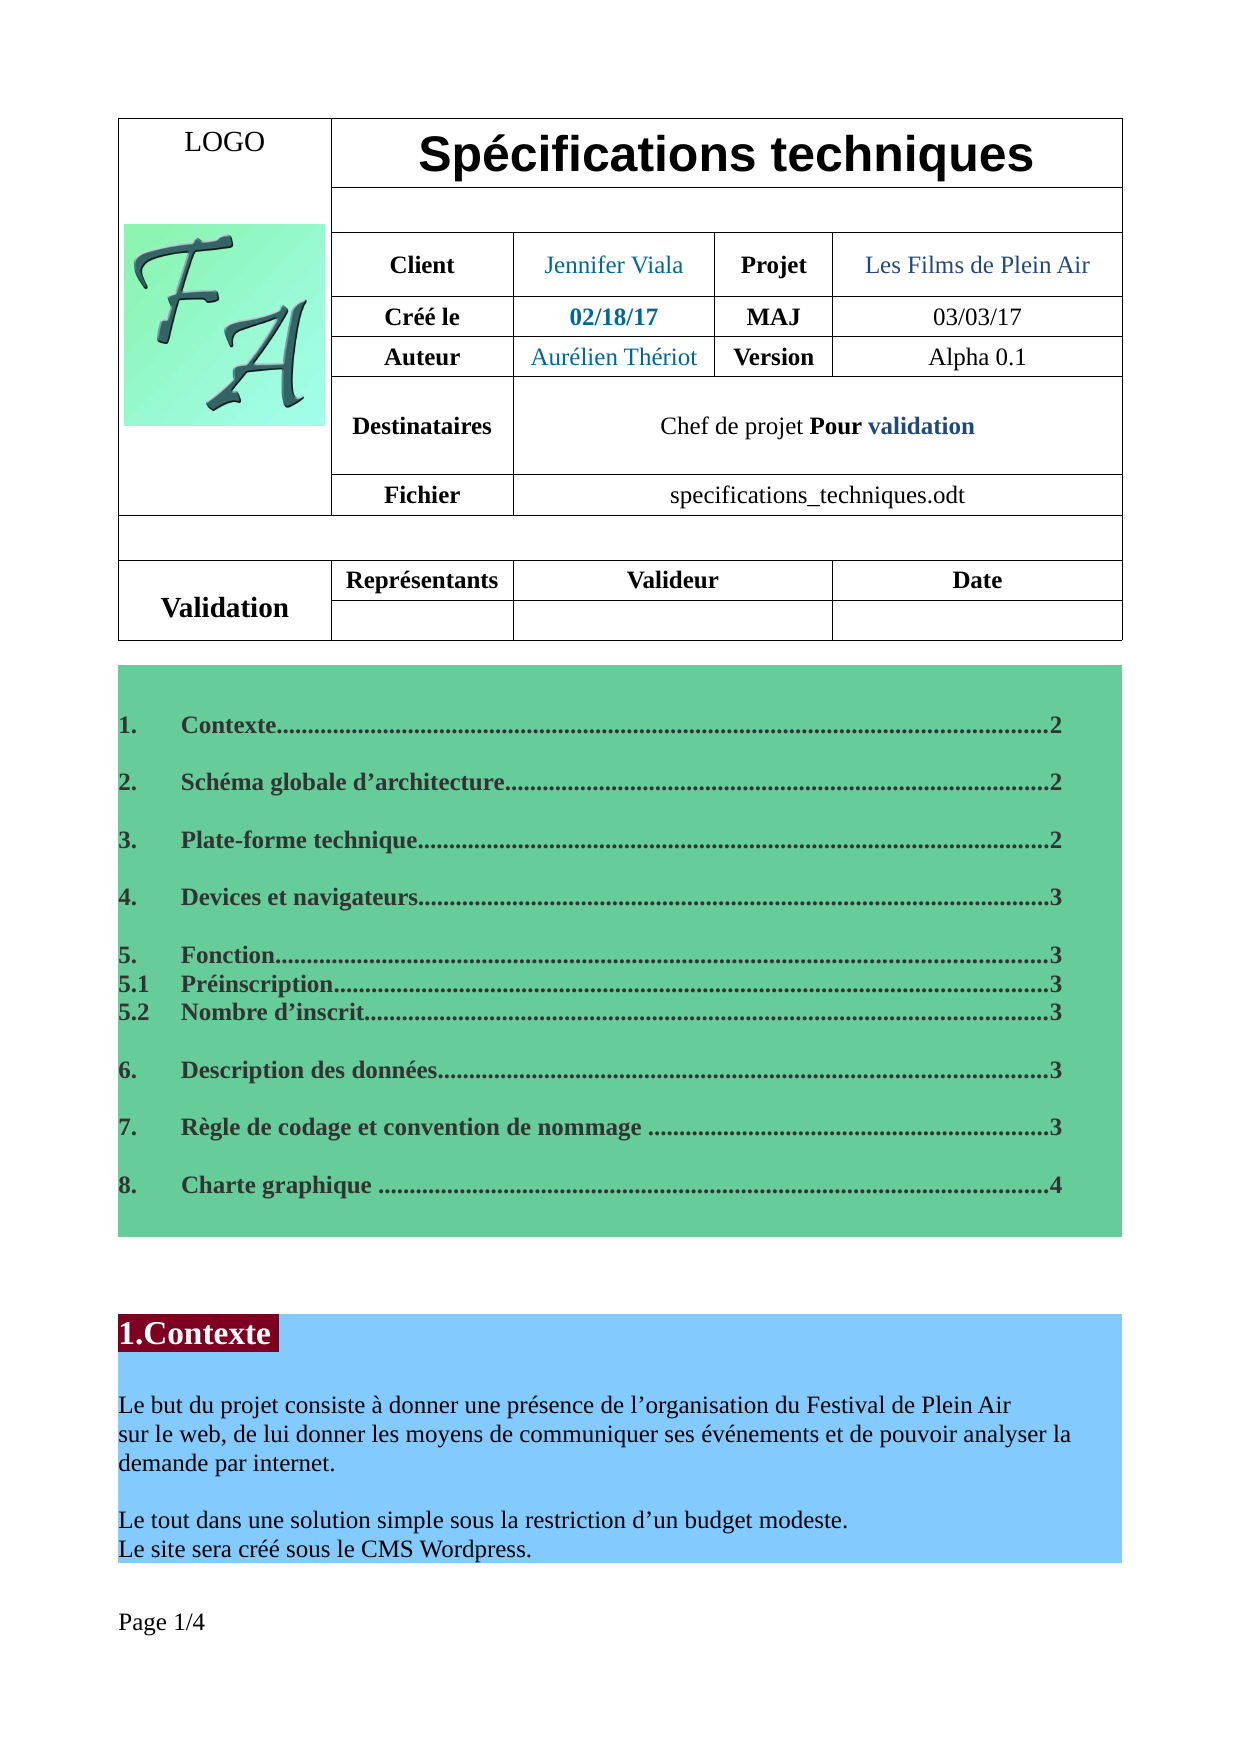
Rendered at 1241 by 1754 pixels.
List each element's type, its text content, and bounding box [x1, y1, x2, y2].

table_cell [332, 601, 513, 640]
table_cell Représentants [332, 561, 513, 600]
table_cell Auteur [332, 337, 513, 376]
text 8. Charte graphique 4 [118, 1170, 1122, 1199]
text 7. Règle de codage et convention de nommage 3 [118, 1112, 1122, 1141]
table_cell Créé le [332, 297, 513, 336]
table_cell Les Films de Plein Air [833, 233, 1122, 296]
text 6. Description des données 3 [118, 1055, 1122, 1084]
table_cell Chef de projet Pour validation [514, 377, 1122, 474]
table_header LOGO [119, 119, 331, 224]
table_cell Aurélien Thériot [514, 337, 714, 376]
table_cell [119, 516, 1122, 559]
table_cell specifications_techniques.odt [514, 475, 1122, 514]
text Le but du projet consiste à donner une présence de l’organisation du Festival de Plein Air [118, 1390, 1122, 1419]
text sur le web, de lui donner les moyens de communiquer ses événements et de pouvoir analyser la demande par internet. [118, 1419, 1122, 1477]
table_cell Fichier [332, 475, 513, 514]
table_cell Client [332, 233, 513, 296]
table_cell Jennifer Viala [514, 233, 714, 296]
text 4. Devices et navigateurs 3 [118, 882, 1122, 911]
table_cell Projet [715, 233, 832, 296]
table_cell Version [715, 337, 832, 376]
table_cell [833, 601, 1122, 640]
table_cell 03/03/17 [833, 297, 1122, 336]
text 2. Schéma globale d’architecture 2 [118, 767, 1122, 796]
table_header Spécifications techniques [332, 119, 1122, 187]
text 5.1 Préinscription 3 [118, 969, 1122, 997]
text Le site sera créé sous le CMS Wordpress. [118, 1534, 1122, 1563]
subtitle 1.Contexte [118, 1314, 1122, 1352]
table_cell MAJ [715, 297, 832, 336]
table_cell 18/02/17 [514, 297, 714, 336]
picture [123, 224, 326, 426]
table_cell [332, 188, 1122, 232]
table_cell Valideur [514, 561, 832, 600]
table_cell Date [833, 561, 1122, 600]
table_cell Validation [119, 561, 331, 640]
text Le tout dans une solution simple sous la restriction d’un budget modeste. [118, 1505, 1122, 1534]
table_cell Alpha 0.1 [833, 337, 1122, 376]
text 3. Plate-forme technique 2 [118, 825, 1122, 854]
table_cell Destinataires [332, 377, 513, 474]
table_header [119, 225, 331, 514]
text 5. Fonction 3 [118, 940, 1122, 969]
text 1. Contexte 2 [118, 710, 1122, 739]
text 5.2 Nombre d’inscrit 3 [118, 997, 1122, 1026]
table_cell [514, 601, 832, 640]
